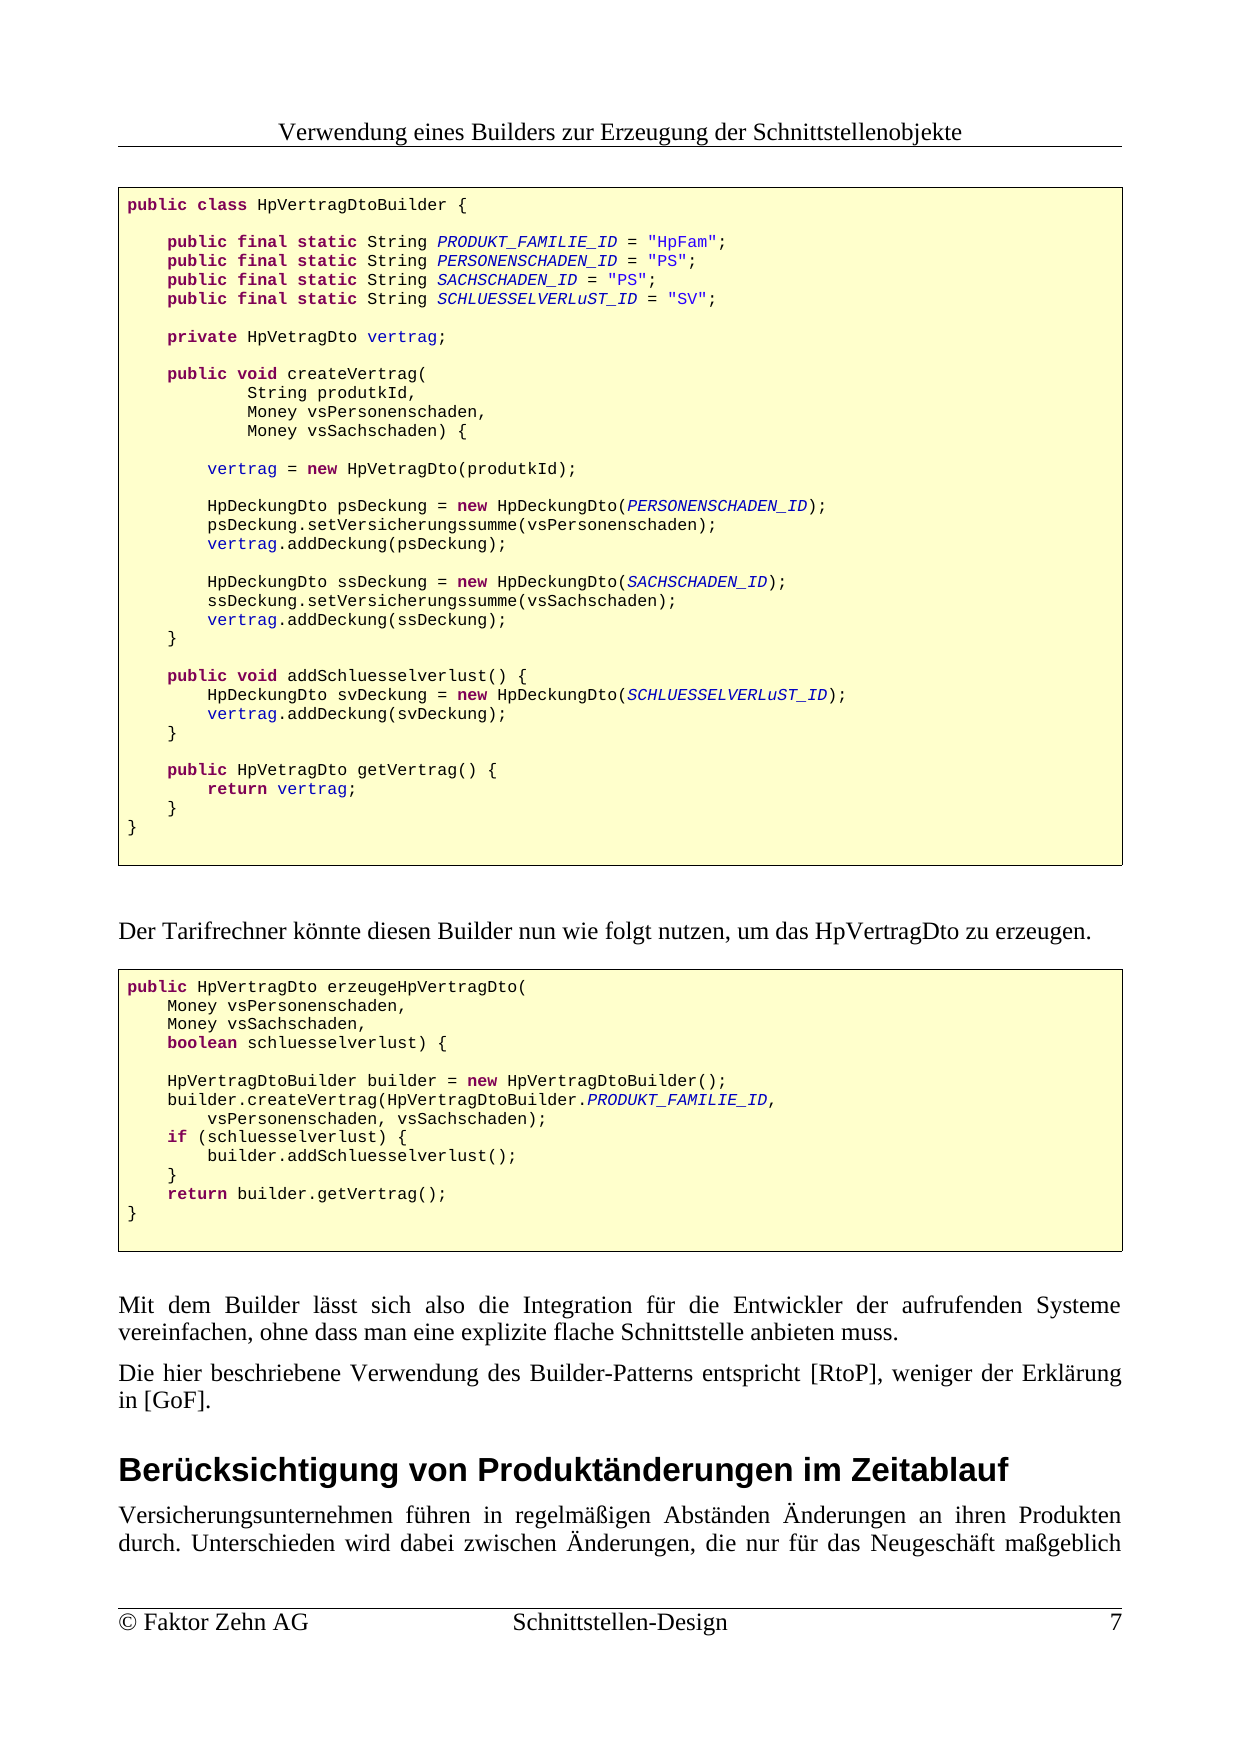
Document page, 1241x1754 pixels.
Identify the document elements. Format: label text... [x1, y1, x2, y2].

text public HpVertragDto erzeugeHpVertragDto( [127, 978, 1113, 997]
text } [127, 630, 1113, 649]
text HpVertragDtoBuilder builder = new HpVertragDtoBuilder(); [127, 1072, 1113, 1091]
text Versicherungsunternehmen führen in regelmäßigen Abständen Änderungen an ihren Produkten durch. Unterschieden wird dabei zwischen Änderungen, die nur für das Neugeschäft maßgeblich [118, 1501, 1122, 1557]
text } [127, 799, 1113, 818]
text if (schluesselverlust) { [127, 1129, 1113, 1148]
text Money vsSachschaden, [127, 1016, 1113, 1035]
text HpDeckungDto psDeckung = new HpDeckungDto(PERSONENSCHADEN_ID); [127, 498, 1113, 517]
text public class HpVertragDtoBuilder { [127, 196, 1113, 215]
text public final static String SACHSCHADEN_ID = "PS"; [127, 272, 1113, 291]
text vertrag.addDeckung(svDeckung); [127, 705, 1113, 724]
text return vertrag; [127, 781, 1113, 799]
text builder.createVertrag(HpVertragDtoBuilder.PRODUKT_FAMILIE_ID, [127, 1091, 1113, 1110]
text public final static String SCHLUESSELVERLuST_ID = "SV"; [127, 291, 1113, 309]
text vertrag.addDeckung(psDeckung); [127, 536, 1113, 554]
text vsPersonenschaden, vsSachschaden); [127, 1110, 1113, 1129]
text boolean schluesselverlust) { [127, 1035, 1113, 1054]
text Die hier beschriebene Verwendung des Builder-Patterns entspricht [RtoP], weniger der Erklärung in [GoF]. [118, 1359, 1122, 1414]
subtitle Berücksichtigung von Produktänderungen im Zeitablauf [118, 1452, 1122, 1489]
text builder.addSchluesselverlust(); [127, 1148, 1113, 1167]
text Money vsSachschaden) { [127, 422, 1113, 441]
text HpDeckungDto svDeckung = new HpDeckungDto(SCHLUESSELVERLuST_ID); [127, 686, 1113, 705]
text String produtkId, [127, 385, 1113, 404]
text } [127, 818, 1113, 837]
text public HpVetragDto getVertrag() { [127, 762, 1113, 781]
text public void createVertrag( [127, 366, 1113, 385]
text Money vsPersonenschaden, [127, 997, 1113, 1016]
text Mit dem Builder lässt sich also die Integration für die Entwickler der aufrufenden Systeme vereinfachen, ohne dass man eine explizite flache Schnittstelle anbieten muss. [118, 1291, 1122, 1346]
text public void addSchluesselverlust() { [127, 668, 1113, 686]
text public final static String PERSONENSCHADEN_ID = "PS"; [127, 253, 1113, 272]
text private HpVetragDto vertrag; [127, 328, 1113, 347]
text ssDeckung.setVersicherungssumme(vsSachschaden); [127, 592, 1113, 611]
text public final static String PRODUKT_FAMILIE_ID = "HpFam"; [127, 234, 1113, 253]
text vertrag.addDeckung(ssDeckung); [127, 611, 1113, 630]
text } [127, 1167, 1113, 1186]
text return builder.getVertrag(); [127, 1186, 1113, 1204]
text Money vsPersonenschaden, [127, 404, 1113, 422]
text vertrag = new HpVetragDto(produtkId); [127, 460, 1113, 479]
text Der Tarifrechner könnte diesen Builder nun wie folgt nutzen, um das HpVertragDto zu erzeugen. [118, 917, 1122, 945]
text } [127, 1204, 1113, 1223]
text } [127, 724, 1113, 743]
text psDeckung.setVersicherungssumme(vsPersonenschaden); [127, 517, 1113, 536]
text HpDeckungDto ssDeckung = new HpDeckungDto(SACHSCHADEN_ID); [127, 573, 1113, 592]
